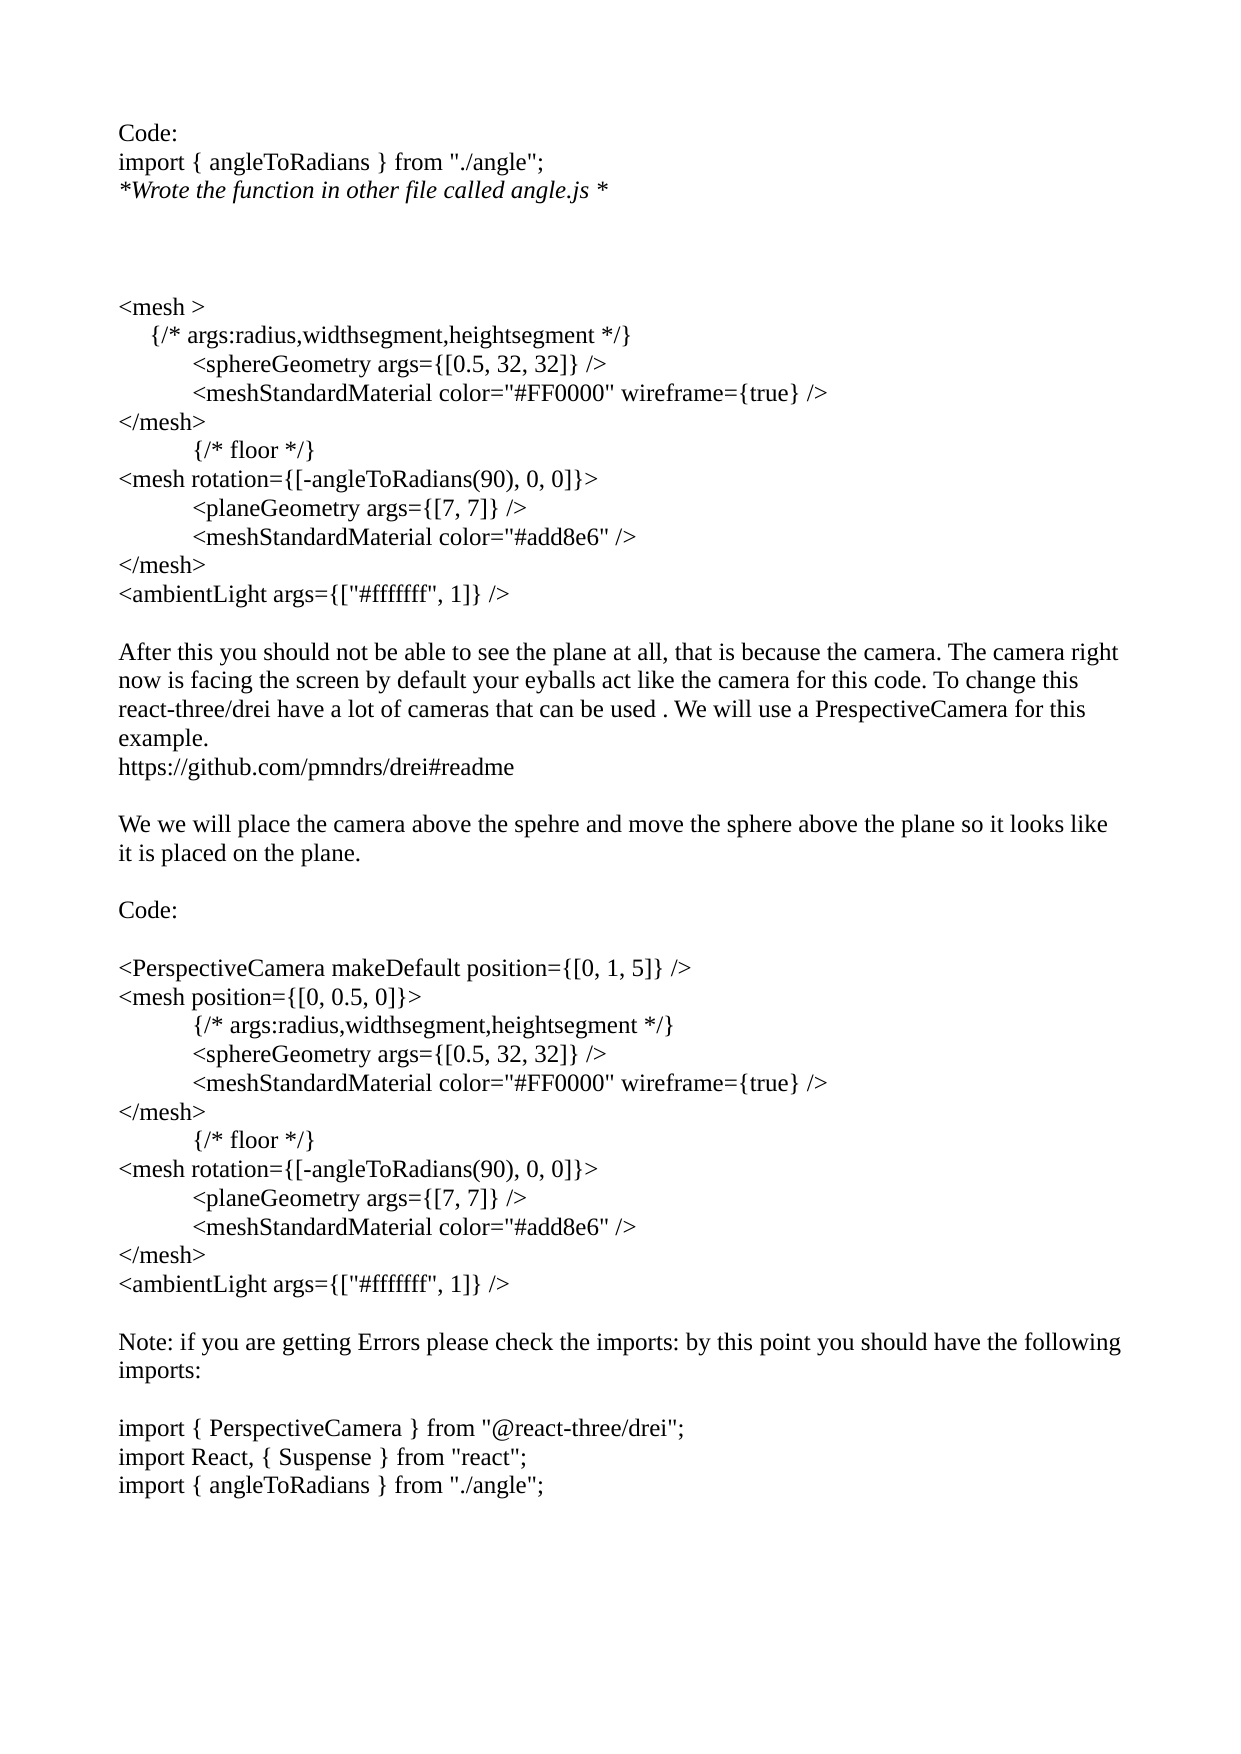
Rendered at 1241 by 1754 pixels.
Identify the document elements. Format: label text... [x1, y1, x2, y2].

text import { angleToRadians } from "./angle"; [118, 1470, 1122, 1499]
text <planeGeometry args={[7, 7]} /> [118, 493, 1122, 522]
text <mesh position={[0, 0.5, 0]}> [118, 982, 1122, 1010]
text <meshStandardMaterial color="#add8e6" /> [118, 1212, 1122, 1240]
text <mesh rotation={[-angleToRadians(90), 0, 0]}> [118, 464, 1122, 493]
text <sphereGeometry args={[0.5, 32, 32]} /> [118, 1039, 1122, 1068]
text <ambientLight args={["#fffffff", 1]} /> [118, 579, 1122, 608]
text {/* floor */} [118, 435, 1122, 464]
text <mesh > [118, 292, 1122, 320]
text <meshStandardMaterial color="#add8e6" /> [118, 522, 1122, 550]
text <meshStandardMaterial color="#FF0000" wireframe={true} /> [118, 1068, 1122, 1097]
text <sphereGeometry args={[0.5, 32, 32]} /> [118, 349, 1122, 378]
text Code: [118, 118, 1122, 147]
text {/* floor */} [118, 1125, 1122, 1154]
text https://github.com/pmndrs/drei#readme [118, 752, 1122, 780]
text Code: [118, 895, 1122, 924]
text Note: if you are getting Errors please check the imports: by this point you should have the following imports: [118, 1327, 1122, 1384]
text <ambientLight args={["#fffffff", 1]} /> [118, 1269, 1122, 1298]
text import { angleToRadians } from "./angle"; [118, 147, 1122, 176]
text </mesh> [118, 1240, 1122, 1269]
text {/* args:radius,widthsegment,heightsegment */} [118, 320, 1122, 349]
text <mesh rotation={[-angleToRadians(90), 0, 0]}> [118, 1154, 1122, 1183]
text </mesh> [118, 407, 1122, 435]
text After this you should not be able to see the plane at all, that is because the camera. The camera right now is facing the screen by default your eyballs act like the camera for this code. To change this react-three/drei have a lot of cameras that can be used . We will use a PrespectiveCamera for this example. [118, 637, 1122, 752]
text {/* args:radius,widthsegment,heightsegment */} [118, 1010, 1122, 1039]
text <planeGeometry args={[7, 7]} /> [118, 1183, 1122, 1212]
text </mesh> [118, 1097, 1122, 1125]
text *Wrote the function in other file called angle.js * [118, 176, 1122, 204]
text import { PerspectiveCamera } from "@react-three/drei"; [118, 1413, 1122, 1442]
text We we will place the camera above the spehre and move the sphere above the plane so it looks like it is placed on the plane. [118, 809, 1122, 867]
text </mesh> [118, 550, 1122, 579]
text <PerspectiveCamera makeDefault position={[0, 1, 5]} /> [118, 953, 1122, 982]
text <meshStandardMaterial color="#FF0000" wireframe={true} /> [118, 378, 1122, 407]
text import React, { Suspense } from "react"; [118, 1442, 1122, 1470]
